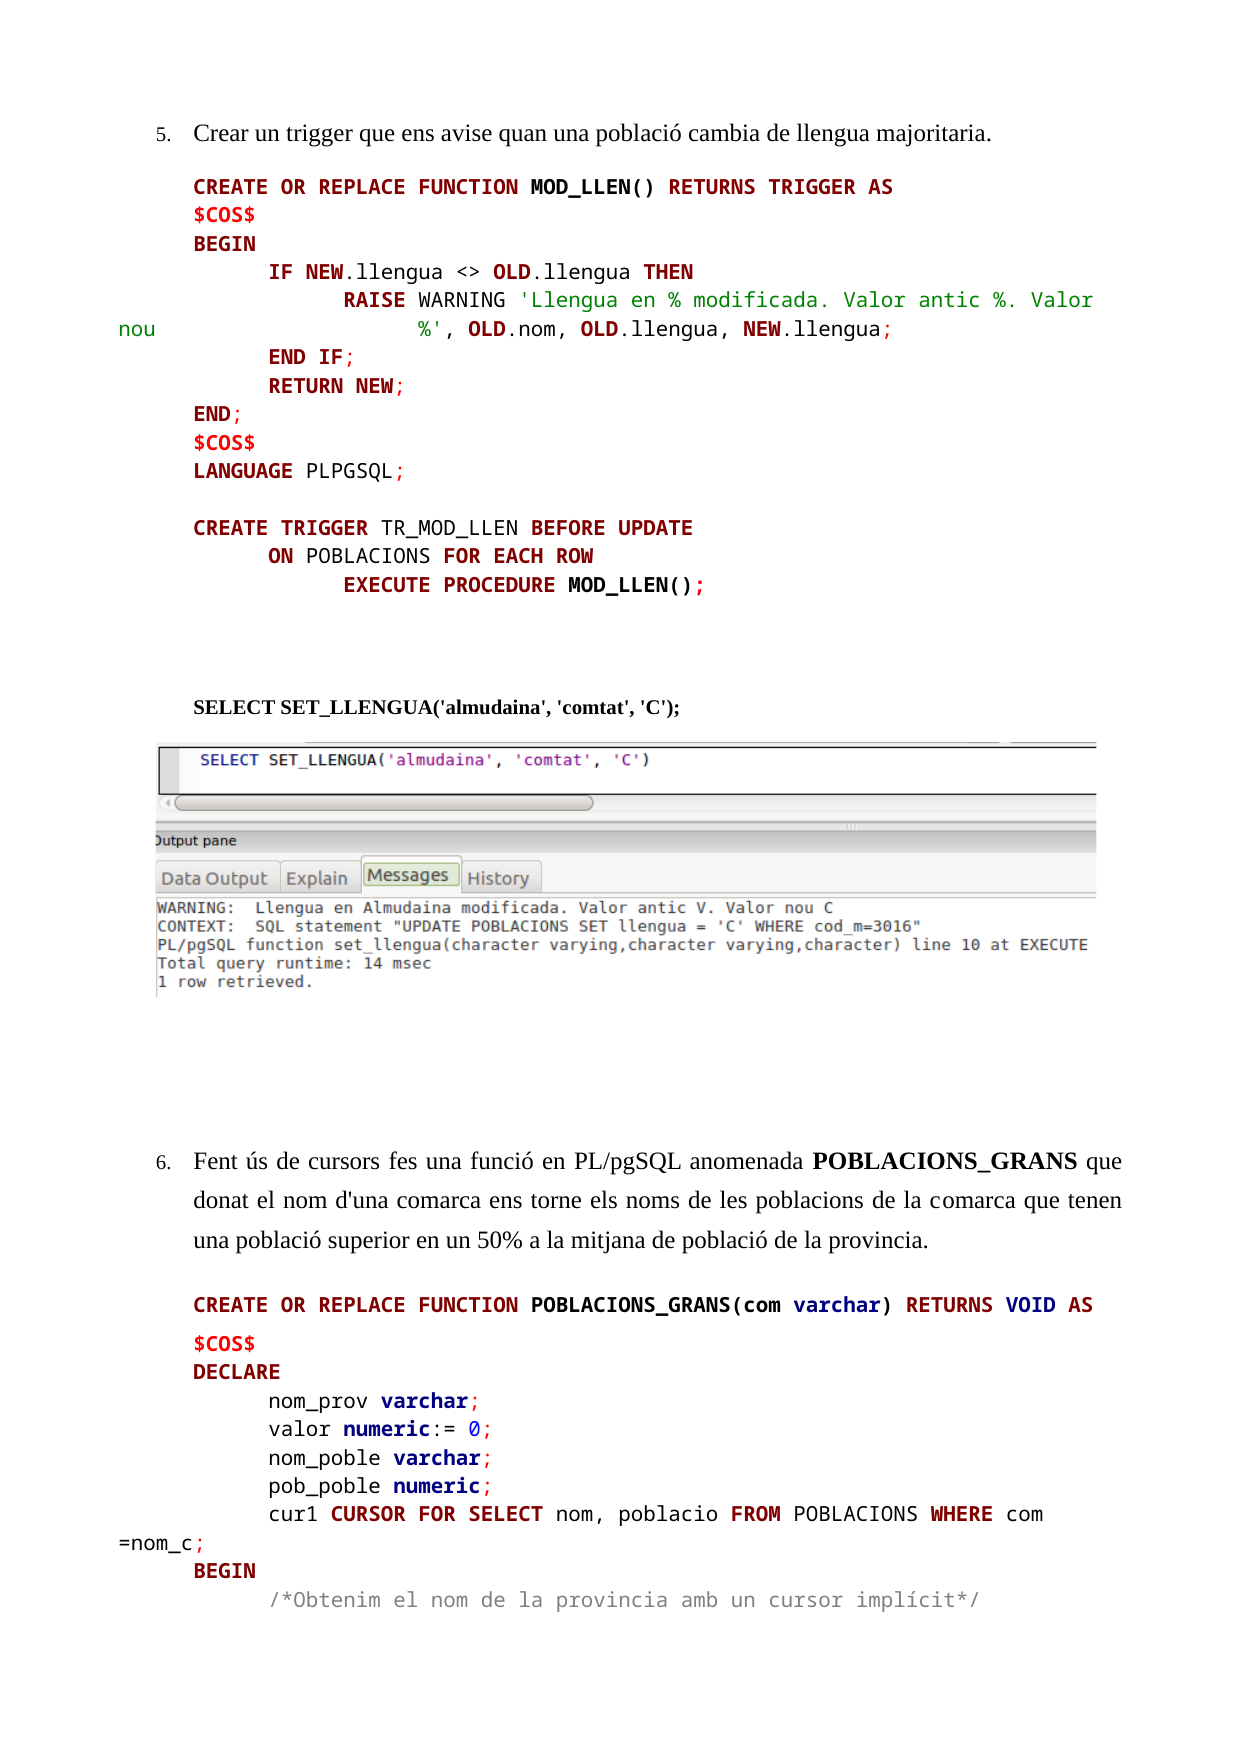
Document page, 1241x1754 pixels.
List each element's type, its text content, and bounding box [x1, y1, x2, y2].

list Crear un trigger que ens avise quan una població cambia de llengua majoritaria. [156, 118, 1122, 147]
text $COS$ [118, 428, 1122, 456]
text valor numeric:= 0; [118, 1414, 1122, 1443]
text $COS$ [118, 200, 1122, 229]
text BEGIN [118, 229, 1122, 257]
text CREATE OR REPLACE FUNCTION MOD_LLEN() RETURNS TRIGGER AS [193, 172, 1122, 200]
text SELECT SET_LLENGUA('almudaina', 'comtat', 'C'); [193, 695, 1122, 719]
text $COS$ [118, 1329, 1122, 1357]
text RETURN NEW; [118, 371, 1122, 399]
text pob_poble numeric; [118, 1471, 1122, 1499]
text END; [118, 399, 1122, 428]
text EXECUTE PROCEDURE MOD_LLEN(); [193, 570, 1122, 598]
list Fent ús de cursors fes una funció en PL/pgSQL anomenada POBLACIONS_GRANS que donat el nom d'una comarca ens torne els noms de les poblacions de la comarca que tenen una població superior en un 50% a la mitjana de població de la provincia. [156, 1146, 1122, 1254]
text BEGIN [118, 1556, 1122, 1585]
text LANGUAGE PLPGSQL; [118, 456, 1122, 485]
text RAISE WARNING 'Llengua en % modificada. Valor antic %. Valor nou %', OLD.nom, OLD.llengua, NEW.llengua; [118, 286, 1122, 342]
text nom_poble varchar; [118, 1443, 1122, 1471]
text CREATE OR REPLACE FUNCTION POBLACIONS_GRANS(com varchar) RETURNS VOID AS [193, 1290, 1122, 1318]
text cur1 CURSOR FOR SELECT nom, poblacio FROM POBLACIONS WHERE com =nom_c; [118, 1499, 1122, 1556]
picture [155, 742, 1097, 997]
text /*Obtenim el nom de la provincia amb un cursor implícit*/ [118, 1585, 1122, 1613]
text END IF; [118, 342, 1122, 371]
text CREATE TRIGGER TR_MOD_LLEN BEFORE UPDATE [118, 513, 1122, 542]
text ON POBLACIONS FOR EACH ROW [118, 542, 1122, 570]
text nom_prov varchar; [118, 1386, 1122, 1414]
text DECLARE [118, 1357, 1122, 1386]
text IF NEW.llengua <> OLD.llengua THEN [118, 257, 1122, 286]
